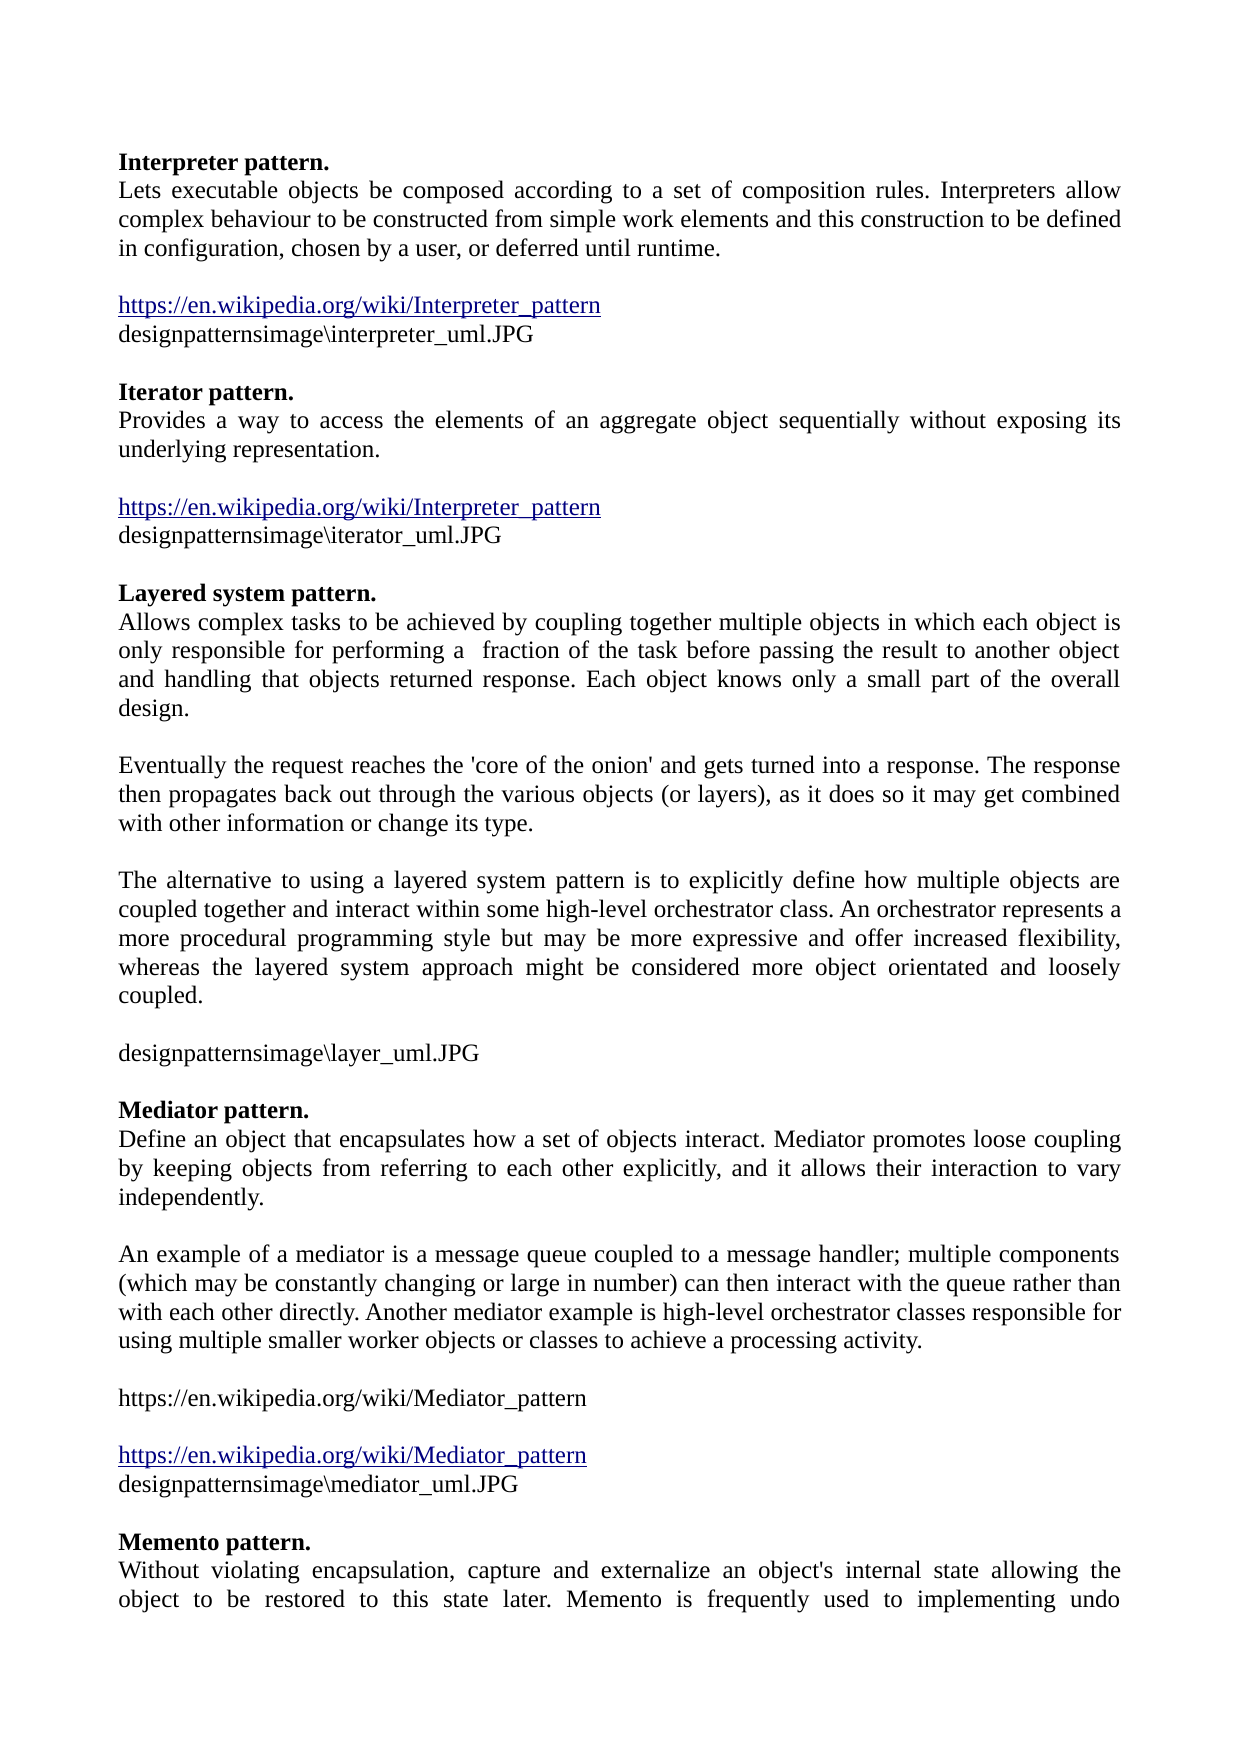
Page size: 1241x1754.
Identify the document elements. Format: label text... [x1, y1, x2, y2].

text Without violating encapsulation, capture and externalize an object's internal state allowing the object to be restored to this state later. Memento is frequently used to implementing undo [118, 1556, 1122, 1613]
text designpatternsimage\layer_uml.JPG [118, 1038, 1122, 1067]
text https://en.wikipedia.org/wiki/Interpreter_pattern [118, 291, 1122, 319]
text https://en.wikipedia.org/wiki/Mediator_pattern [118, 1383, 1122, 1412]
text The alternative to using a layered system pattern is to explicitly define how multiple objects are coupled together and interact within some high-level orchestrator class. An orchestrator represents a more procedural programming style but may be more expressive and offer increased flexibility, whereas the layered system approach might be considered more object orientated and loosely coupled. [118, 866, 1122, 1009]
text https://en.wikipedia.org/wiki/Interpreter_pattern [118, 492, 1122, 521]
text https://en.wikipedia.org/wiki/Mediator_pattern [118, 1441, 1122, 1469]
text An example of a mediator is a message queue coupled to a message handler; multiple components (which may be constantly changing or large in number) can then interact with the queue rather than with each other directly. Another mediator example is high-level orchestrator classes responsible for using multiple smaller worker objects or classes to achieve a processing activity. [118, 1239, 1122, 1354]
text Iterator pattern. [118, 377, 1122, 406]
text Memento pattern. [118, 1527, 1122, 1556]
text Provides a way to access the elements of an aggregate object sequentially without exposing its underlying representation. [118, 406, 1122, 463]
text designpatternsimage\interpreter_uml.JPG [118, 319, 1122, 348]
text Lets executable objects be composed according to a set of composition rules. Interpreters allow complex behaviour to be constructed from simple work elements and this construction to be defined in configuration, chosen by a user, or deferred until runtime. [118, 176, 1122, 262]
text designpatternsimage\mediator_uml.JPG [118, 1469, 1122, 1498]
text designpatternsimage\iterator_uml.JPG [118, 521, 1122, 549]
text Allows complex tasks to be achieved by coupling together multiple objects in which each object is only responsible for performing a fraction of the task before passing the result to another object and handling that objects returned response. Each object knows only a small part of the overall design. [118, 607, 1122, 722]
text Layered system pattern. [118, 578, 1122, 607]
text Define an object that encapsulates how a set of objects interact. Mediator promotes loose coupling by keeping objects from referring to each other explicitly, and it allows their interaction to vary independently. [118, 1124, 1122, 1211]
text Eventually the request reaches the 'core of the onion' and gets turned into a response. The response then propagates back out through the various objects (or layers), as it does so it may get combined with other information or change its type. [118, 751, 1122, 837]
text Interpreter pattern. [118, 147, 1122, 176]
text Mediator pattern. [118, 1096, 1122, 1124]
